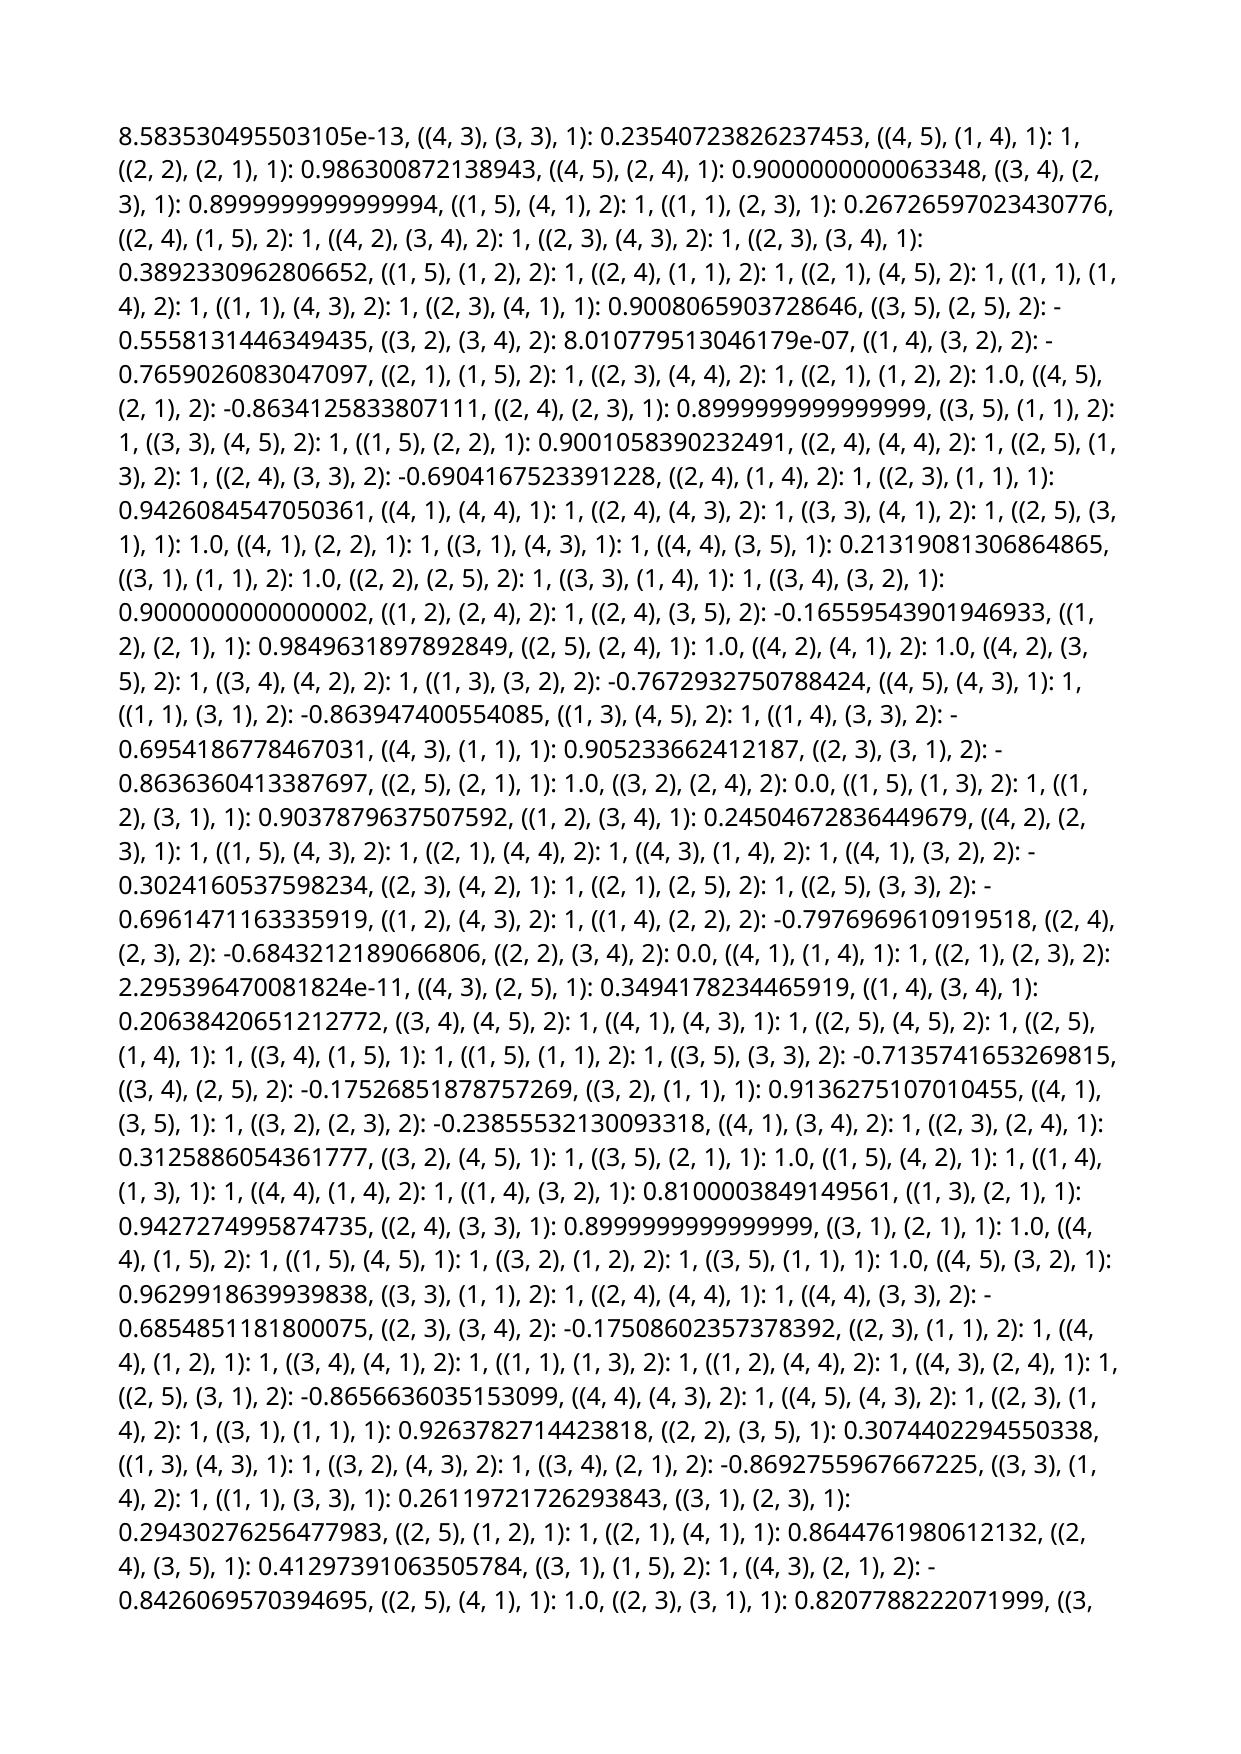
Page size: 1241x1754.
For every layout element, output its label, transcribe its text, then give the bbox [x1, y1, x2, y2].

text 8.583530495503105e-13, ((4, 3), (3, 3), 1): 0.23540723826237453, ((4, 5), (1, 4), 1): 1, ((2, 2), (2, 1), 1): 0.986300872138943, ((4, 5), (2, 4), 1): 0.9000000000063348, ((3, 4), (2, 3), 1): 0.8999999999999994, ((1, 5), (4, 1), 2): 1, ((1, 1), (2, 3), 1): 0.26726597023430776, ((2, 4), (1, 5), 2): 1, ((4, 2), (3, 4), 2): 1, ((2, 3), (4, 3), 2): 1, ((2, 3), (3, 4), 1): 0.3892330962806652, ((1, 5), (1, 2), 2): 1, ((2, 4), (1, 1), 2): 1, ((2, 1), (4, 5), 2): 1, ((1, 1), (1, 4), 2): 1, ((1, 1), (4, 3), 2): 1, ((2, 3), (4, 1), 1): 0.9008065903728646, ((3, 5), (2, 5), 2): -0.5558131446349435, ((3, 2), (3, 4), 2): 8.010779513046179e-07, ((1, 4), (3, 2), 2): -0.7659026083047097, ((2, 1), (1, 5), 2): 1, ((2, 3), (4, 4), 2): 1, ((2, 1), (1, 2), 2): 1.0, ((4, 5), (2, 1), 2): -0.8634125833807111, ((2, 4), (2, 3), 1): 0.8999999999999999, ((3, 5), (1, 1), 2): 1, ((3, 3), (4, 5), 2): 1, ((1, 5), (2, 2), 1): 0.9001058390232491, ((2, 4), (4, 4), 2): 1, ((2, 5), (1, 3), 2): 1, ((2, 4), (3, 3), 2): -0.6904167523391228, ((2, 4), (1, 4), 2): 1, ((2, 3), (1, 1), 1): 0.9426084547050361, ((4, 1), (4, 4), 1): 1, ((2, 4), (4, 3), 2): 1, ((3, 3), (4, 1), 2): 1, ((2, 5), (3, 1), 1): 1.0, ((4, 1), (2, 2), 1): 1, ((3, 1), (4, 3), 1): 1, ((4, 4), (3, 5), 1): 0.21319081306864865, ((3, 1), (1, 1), 2): 1.0, ((2, 2), (2, 5), 2): 1, ((3, 3), (1, 4), 1): 1, ((3, 4), (3, 2), 1): 0.9000000000000002, ((1, 2), (2, 4), 2): 1, ((2, 4), (3, 5), 2): -0.16559543901946933, ((1, 2), (2, 1), 1): 0.9849631897892849, ((2, 5), (2, 4), 1): 1.0, ((4, 2), (4, 1), 2): 1.0, ((4, 2), (3, 5), 2): 1, ((3, 4), (4, 2), 2): 1, ((1, 3), (3, 2), 2): -0.7672932750788424, ((4, 5), (4, 3), 1): 1, ((1, 1), (3, 1), 2): -0.863947400554085, ((1, 3), (4, 5), 2): 1, ((1, 4), (3, 3), 2): -0.6954186778467031, ((4, 3), (1, 1), 1): 0.905233662412187, ((2, 3), (3, 1), 2): -0.8636360413387697, ((2, 5), (2, 1), 1): 1.0, ((3, 2), (2, 4), 2): 0.0, ((1, 5), (1, 3), 2): 1, ((1, 2), (3, 1), 1): 0.9037879637507592, ((1, 2), (3, 4), 1): 0.24504672836449679, ((4, 2), (2, 3), 1): 1, ((1, 5), (4, 3), 2): 1, ((2, 1), (4, 4), 2): 1, ((4, 3), (1, 4), 2): 1, ((4, 1), (3, 2), 2): -0.3024160537598234, ((2, 3), (4, 2), 1): 1, ((2, 1), (2, 5), 2): 1, ((2, 5), (3, 3), 2): -0.6961471163335919, ((1, 2), (4, 3), 2): 1, ((1, 4), (2, 2), 2): -0.7976969610919518, ((2, 4), (2, 3), 2): -0.6843212189066806, ((2, 2), (3, 4), 2): 0.0, ((4, 1), (1, 4), 1): 1, ((2, 1), (2, 3), 2): 2.295396470081824e-11, ((4, 3), (2, 5), 1): 0.3494178234465919, ((1, 4), (3, 4), 1): 0.20638420651212772, ((3, 4), (4, 5), 2): 1, ((4, 1), (4, 3), 1): 1, ((2, 5), (4, 5), 2): 1, ((2, 5), (1, 4), 1): 1, ((3, 4), (1, 5), 1): 1, ((1, 5), (1, 1), 2): 1, ((3, 5), (3, 3), 2): -0.7135741653269815, ((3, 4), (2, 5), 2): -0.17526851878757269, ((3, 2), (1, 1), 1): 0.9136275107010455, ((4, 1), (3, 5), 1): 1, ((3, 2), (2, 3), 2): -0.23855532130093318, ((4, 1), (3, 4), 2): 1, ((2, 3), (2, 4), 1): 0.3125886054361777, ((3, 2), (4, 5), 1): 1, ((3, 5), (2, 1), 1): 1.0, ((1, 5), (4, 2), 1): 1, ((1, 4), (1, 3), 1): 1, ((4, 4), (1, 4), 2): 1, ((1, 4), (3, 2), 1): 0.8100003849149561, ((1, 3), (2, 1), 1): 0.9427274995874735, ((2, 4), (3, 3), 1): 0.8999999999999999, ((3, 1), (2, 1), 1): 1.0, ((4, 4), (1, 5), 2): 1, ((1, 5), (4, 5), 1): 1, ((3, 2), (1, 2), 2): 1, ((3, 5), (1, 1), 1): 1.0, ((4, 5), (3, 2), 1): 0.9629918639939838, ((3, 3), (1, 1), 2): 1, ((2, 4), (4, 4), 1): 1, ((4, 4), (3, 3), 2): -0.6854851181800075, ((2, 3), (3, 4), 2): -0.17508602357378392, ((2, 3), (1, 1), 2): 1, ((4, 4), (1, 2), 1): 1, ((3, 4), (4, 1), 2): 1, ((1, 1), (1, 3), 2): 1, ((1, 2), (4, 4), 2): 1, ((4, 3), (2, 4), 1): 1, ((2, 5), (3, 1), 2): -0.8656636035153099, ((4, 4), (4, 3), 2): 1, ((4, 5), (4, 3), 2): 1, ((2, 3), (1, 4), 2): 1, ((3, 1), (1, 1), 1): 0.9263782714423818, ((2, 2), (3, 5), 1): 0.3074402294550338, ((1, 3), (4, 3), 1): 1, ((3, 2), (4, 3), 2): 1, ((3, 4), (2, 1), 2): -0.8692755967667225, ((3, 3), (1, 4), 2): 1, ((1, 1), (3, 3), 1): 0.26119721726293843, ((3, 1), (2, 3), 1): 0.29430276256477983, ((2, 5), (1, 2), 1): 1, ((2, 1), (4, 1), 1): 0.8644761980612132, ((2, 4), (3, 5), 1): 0.41297391063505784, ((3, 1), (1, 5), 2): 1, ((4, 3), (2, 1), 2): -0.8426069570394695, ((2, 5), (4, 1), 1): 1.0, ((2, 3), (3, 1), 1): 0.8207788222071999, ((3, [118, 118, 1122, 1617]
